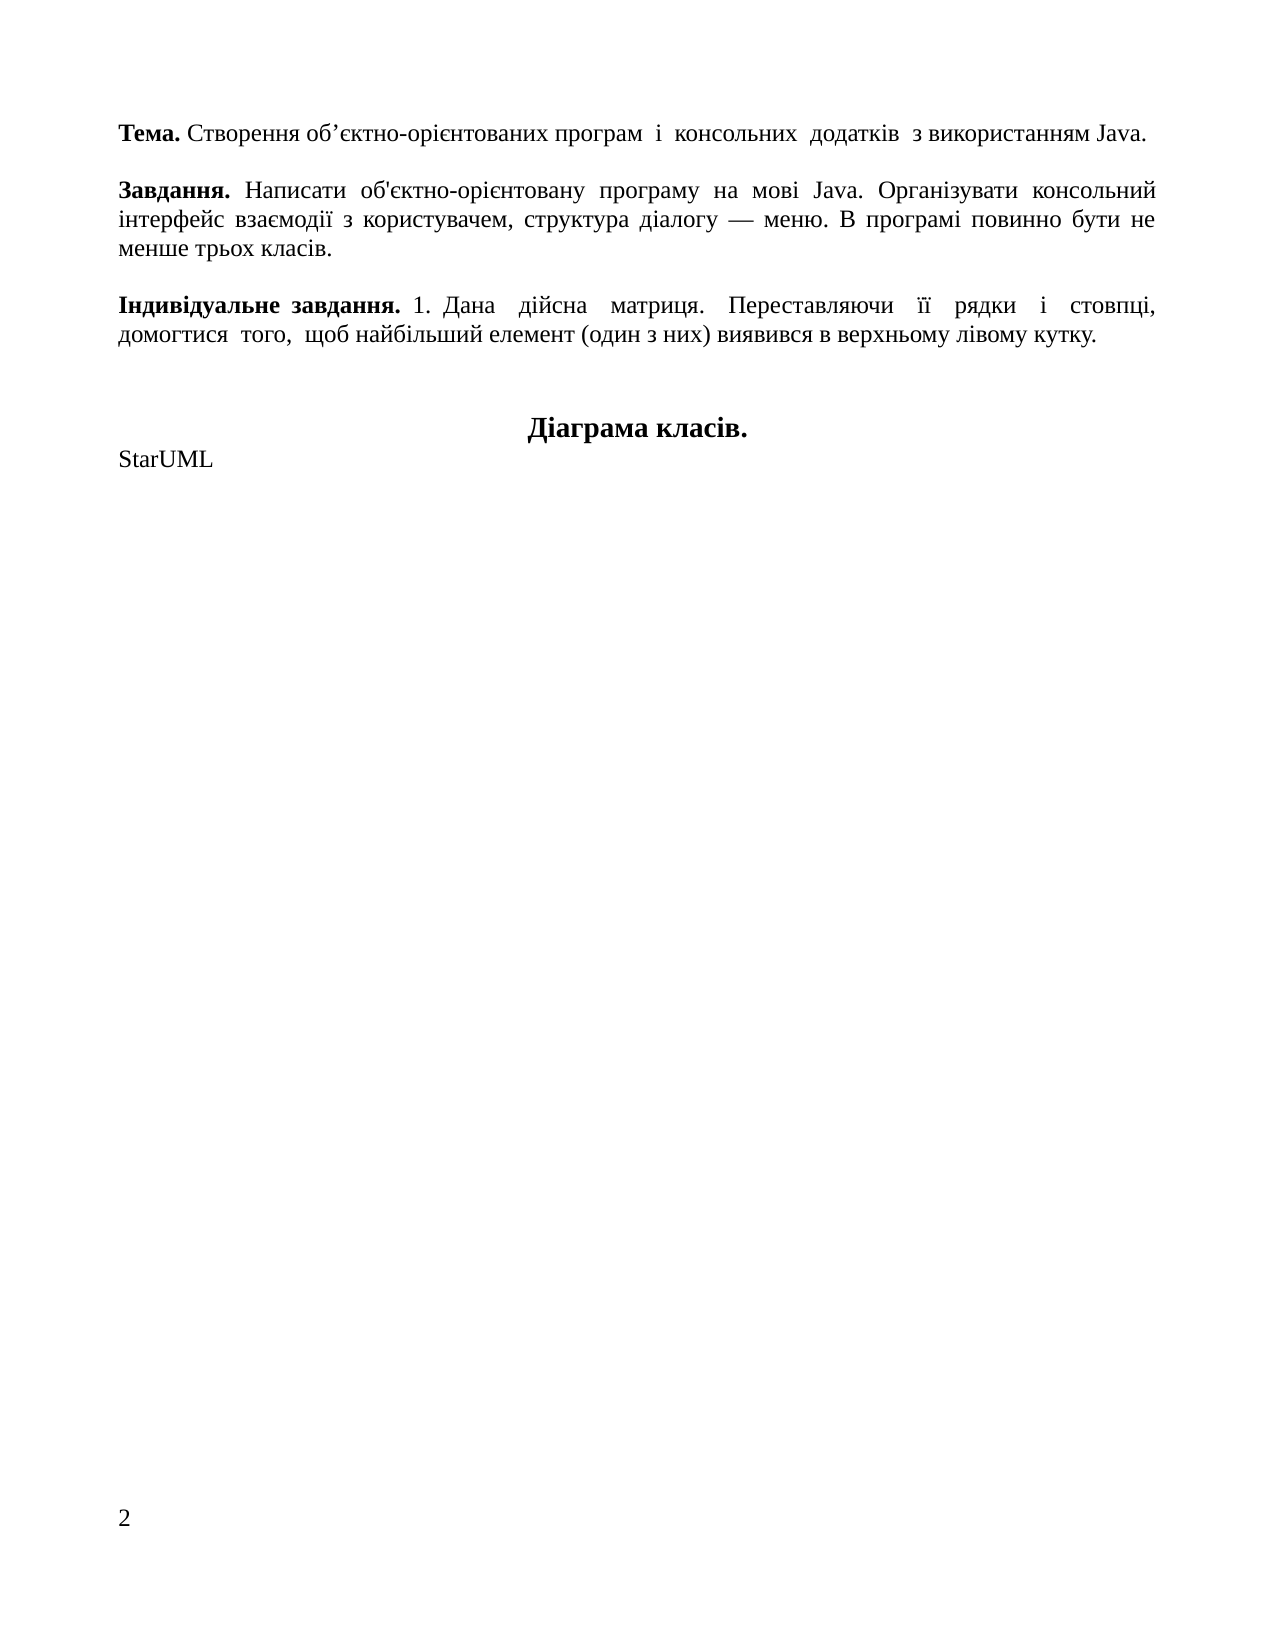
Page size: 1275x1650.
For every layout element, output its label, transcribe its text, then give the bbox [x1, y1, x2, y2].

text Діаграма класів. [118, 410, 1157, 444]
text StarUML [118, 444, 1157, 473]
text Тема. Створення об’єктно-орієнтованих програм і консольних додатків з використанням Java. [118, 118, 1157, 147]
text Індивідуальне завдання. 1. Дана дійсна матриця. Переставляючи її рядки і стовпці, домогтися того, щоб найбільший елемент (один з них) виявився в верхньому лівому кутку. [118, 291, 1157, 348]
text Завдання. Написати об'єктно-орієнтовану програму на мові Java. Організувати консольний інтерфейс взаємодії з користувачем, структура діалогу — меню. В програмі повинно бути не менше трьох класів. [118, 176, 1157, 262]
